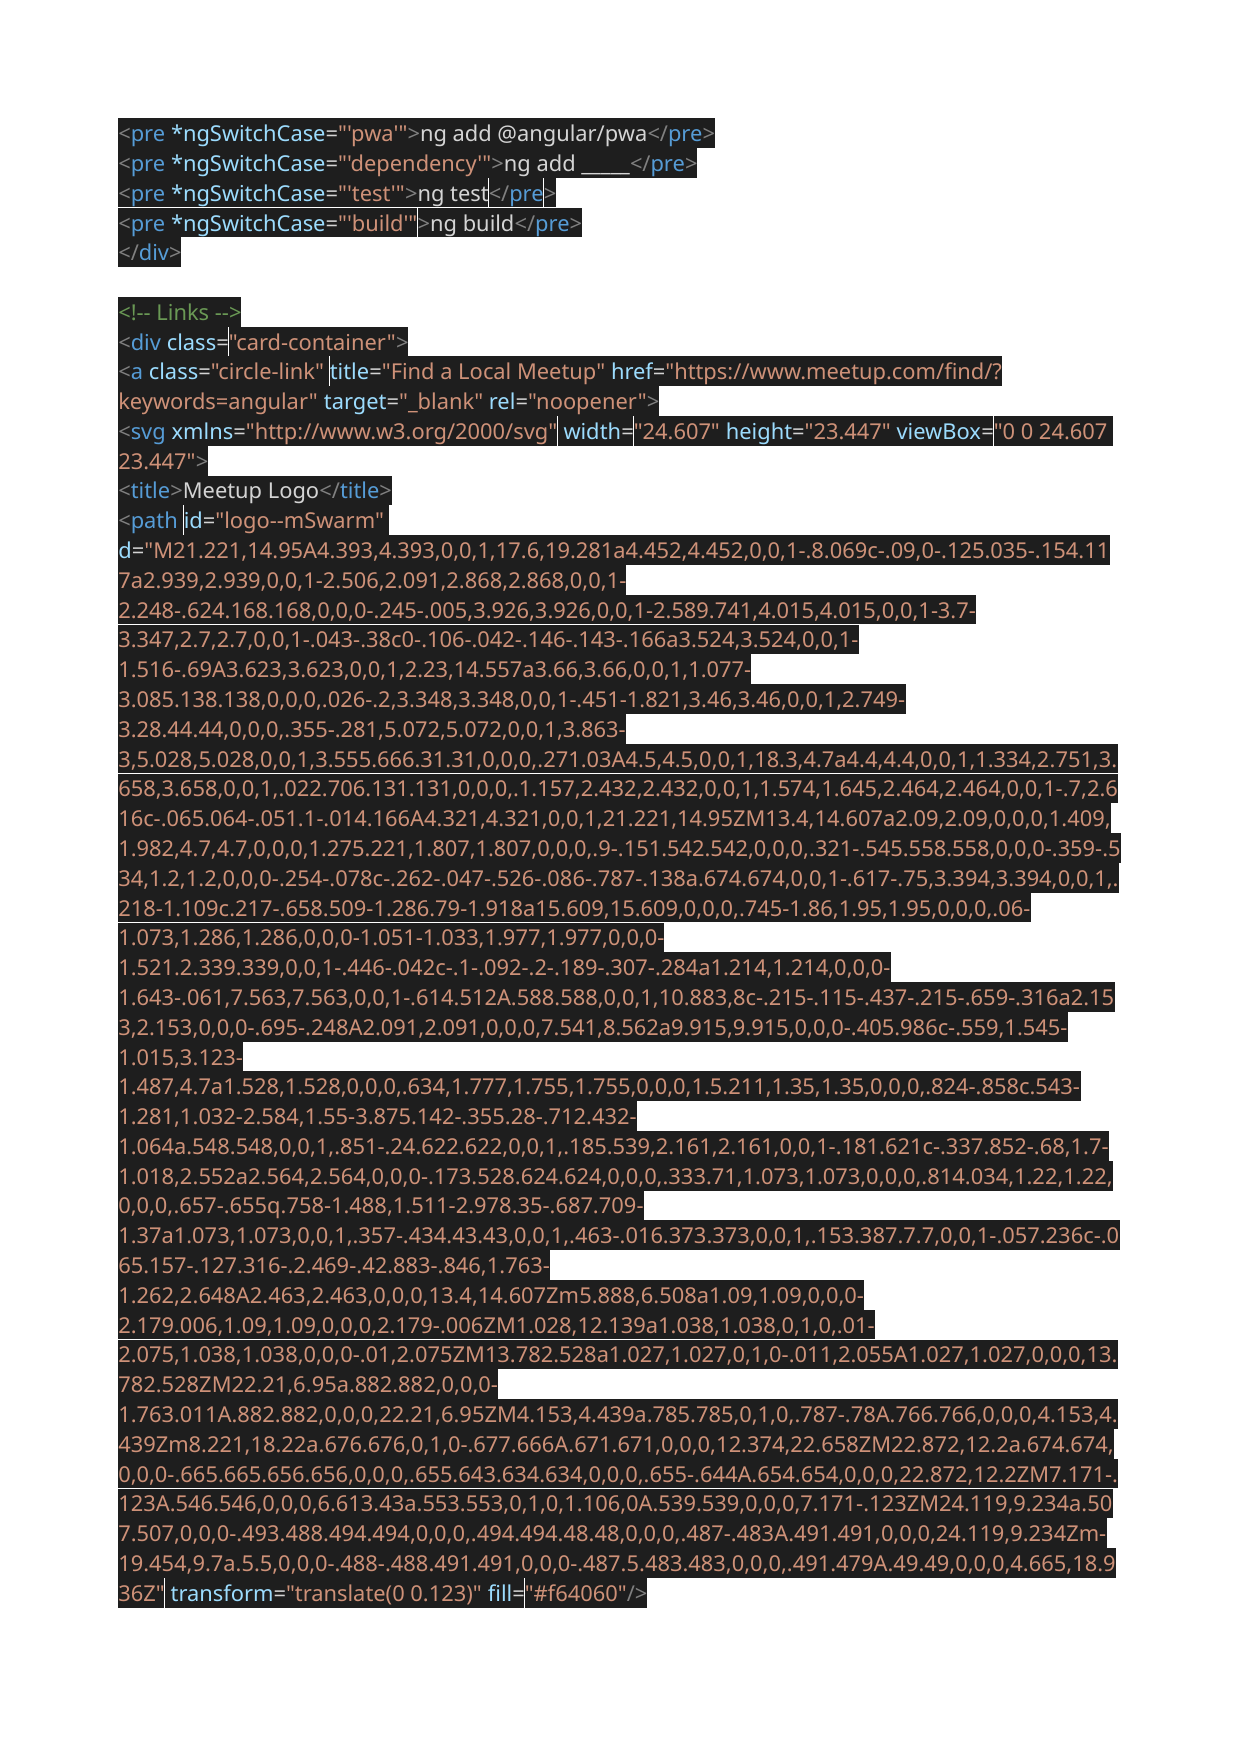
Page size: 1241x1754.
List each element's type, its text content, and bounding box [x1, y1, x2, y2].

text <svg xmlns="http://www.w3.org/2000/svg" width="24.607" height="23.447" viewBox="0 0 24.607 23.447"> [118, 416, 1122, 476]
text <a class="circle-link" title="Find a Local Meetup" href="https://www.meetup.com/find/?keywords=angular" target="_blank" rel="noopener"> [118, 356, 1122, 416]
text <pre *ngSwitchCase="'test'">ng test</pre> [118, 178, 1122, 207]
text <div class="card-container"> [118, 327, 1122, 356]
text <pre *ngSwitchCase="'dependency'">ng add _____</pre> [118, 148, 1122, 178]
text <pre *ngSwitchCase="'pwa'">ng add @angular/pwa</pre> [118, 118, 1122, 148]
text </div> [118, 237, 1122, 267]
text <pre *ngSwitchCase="'build'">ng build</pre> [118, 207, 1122, 237]
text <path id="logo--mSwarm" d="M21.221,14.95A4.393,4.393,0,0,1,17.6,19.281a4.452,4.452,0,0,1-.8.069c-.09,0-.125.035-.154.117a2.939,2.939,0,0,1-2.506,2.091,2.868,2.868,0,0,1-2.248-.624.168.168,0,0,0-.245-.005,3.926,3.926,0,0,1-2.589.741,4.015,4.015,0,0,1-3.7-3.347,2.7,2.7,0,0,1-.043-.38c0-.106-.042-.146-.143-.166a3.524,3.524,0,0,1-1.516-.69A3.623,3.623,0,0,1,2.23,14.557a3.66,3.66,0,0,1,1.077-3.085.138.138,0,0,0,.026-.2,3.348,3.348,0,0,1-.451-1.821,3.46,3.46,0,0,1,2.749-3.28.44.44,0,0,0,.355-.281,5.072,5.072,0,0,1,3.863-3,5.028,5.028,0,0,1,3.555.666.31.31,0,0,0,.271.03A4.5,4.5,0,0,1,18.3,4.7a4.4,4.4,0,0,1,1.334,2.751,3.658,3.658,0,0,1,.022.706.131.131,0,0,0,.1.157,2.432,2.432,0,0,1,1.574,1.645,2.464,2.464,0,0,1-.7,2.616c-.065.064-.051.1-.014.166A4.321,4.321,0,0,1,21.221,14.95ZM13.4,14.607a2.09,2.09,0,0,0,1.409,1.982,4.7,4.7,0,0,0,1.275.221,1.807,1.807,0,0,0,.9-.151.542.542,0,0,0,.321-.545.558.558,0,0,0-.359-.534,1.2,1.2,0,0,0-.254-.078c-.262-.047-.526-.086-.787-.138a.674.674,0,0,1-.617-.75,3.394,3.394,0,0,1,.218-1.109c.217-.658.509-1.286.79-1.918a15.609,15.609,0,0,0,.745-1.86,1.95,1.95,0,0,0,.06-1.073,1.286,1.286,0,0,0-1.051-1.033,1.977,1.977,0,0,0-1.521.2.339.339,0,0,1-.446-.042c-.1-.092-.2-.189-.307-.284a1.214,1.214,0,0,0-1.643-.061,7.563,7.563,0,0,1-.614.512A.588.588,0,0,1,10.883,8c-.215-.115-.437-.215-.659-.316a2.153,2.153,0,0,0-.695-.248A2.091,2.091,0,0,0,7.541,8.562a9.915,9.915,0,0,0-.405.986c-.559,1.545-1.015,3.123-1.487,4.7a1.528,1.528,0,0,0,.634,1.777,1.755,1.755,0,0,0,1.5.211,1.35,1.35,0,0,0,.824-.858c.543-1.281,1.032-2.584,1.55-3.875.142-.355.28-.712.432-1.064a.548.548,0,0,1,.851-.24.622.622,0,0,1,.185.539,2.161,2.161,0,0,1-.181.621c-.337.852-.68,1.7-1.018,2.552a2.564,2.564,0,0,0-.173.528.624.624,0,0,0,.333.71,1.073,1.073,0,0,0,.814.034,1.22,1.22,0,0,0,.657-.655q.758-1.488,1.511-2.978.35-.687.709-1.37a1.073,1.073,0,0,1,.357-.434.43.43,0,0,1,.463-.016.373.373,0,0,1,.153.387.7.7,0,0,1-.057.236c-.065.157-.127.316-.2.469-.42.883-.846,1.763-1.262,2.648A2.463,2.463,0,0,0,13.4,14.607Zm5.888,6.508a1.09,1.09,0,0,0-2.179.006,1.09,1.09,0,0,0,2.179-.006ZM1.028,12.139a1.038,1.038,0,1,0,.01-2.075,1.038,1.038,0,0,0-.01,2.075ZM13.782.528a1.027,1.027,0,1,0-.011,2.055A1.027,1.027,0,0,0,13.782.528ZM22.21,6.95a.882.882,0,0,0-1.763.011A.882.882,0,0,0,22.21,6.95ZM4.153,4.439a.785.785,0,1,0,.787-.78A.766.766,0,0,0,4.153,4.439Zm8.221,18.22a.676.676,0,1,0-.677.666A.671.671,0,0,0,12.374,22.658ZM22.872,12.2a.674.674,0,0,0-.665.665.656.656,0,0,0,.655.643.634.634,0,0,0,.655-.644A.654.654,0,0,0,22.872,12.2ZM7.171-.123A.546.546,0,0,0,6.613.43a.553.553,0,1,0,1.106,0A.539.539,0,0,0,7.171-.123ZM24.119,9.234a.507.507,0,0,0-.493.488.494.494,0,0,0,.494.494.48.48,0,0,0,.487-.483A.491.491,0,0,0,24.119,9.234Zm-19.454,9.7a.5.5,0,0,0-.488-.488.491.491,0,0,0-.487.5.483.483,0,0,0,.491.479A.49.49,0,0,0,4.665,18.936Z" transform="translate(0 0.123)" fill="#f64060"/> [118, 505, 1122, 1608]
text <!-- Links --> [118, 297, 1122, 327]
text <title>Meetup Logo</title> [118, 476, 1122, 505]
